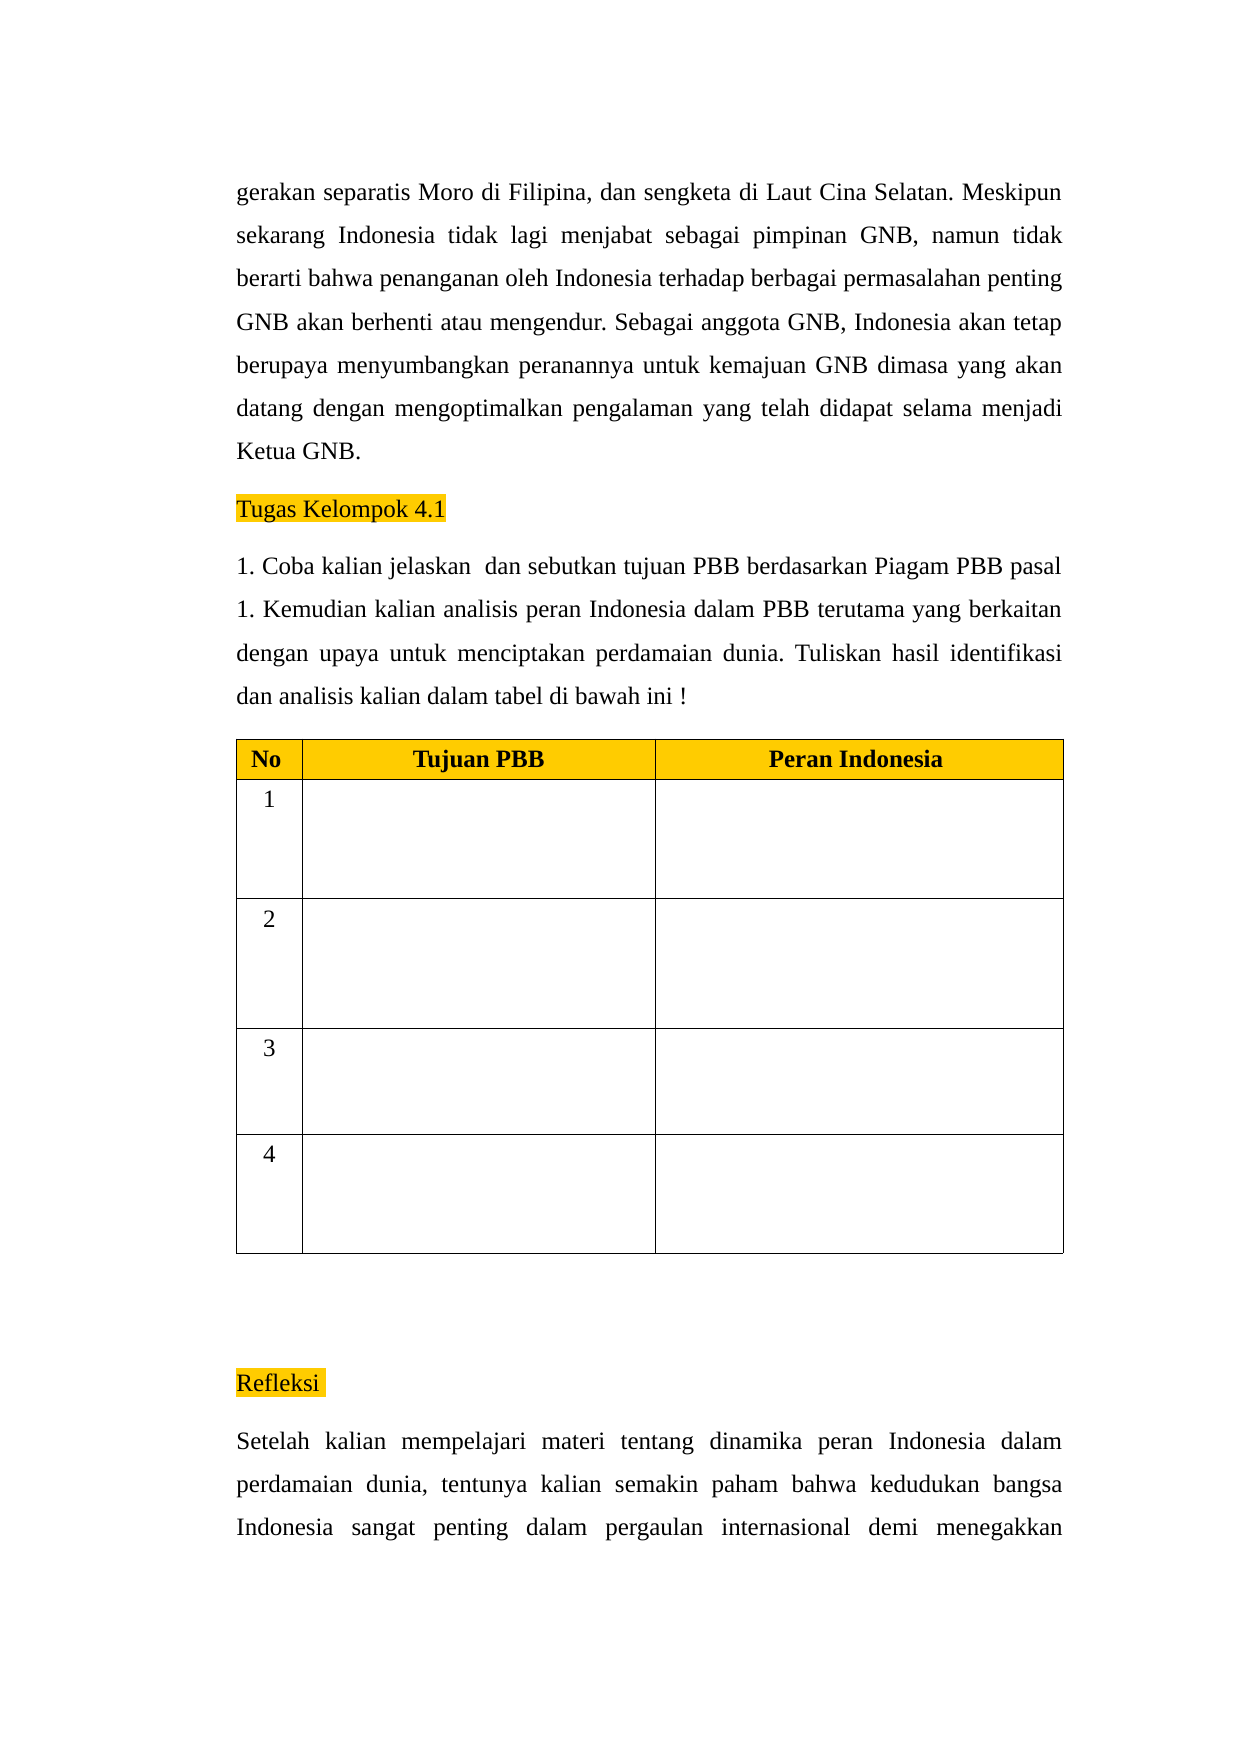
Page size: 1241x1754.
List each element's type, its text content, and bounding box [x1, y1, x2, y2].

table_cell [656, 1029, 1063, 1134]
table_cell [656, 1135, 1063, 1252]
table_cell [656, 780, 1063, 898]
table_cell 2 [237, 899, 302, 1027]
table_cell [303, 1135, 655, 1252]
table_cell 3 [237, 1029, 302, 1134]
text Refleksi [236, 1368, 1063, 1397]
table_cell [656, 899, 1063, 1027]
table_cell 1 [237, 780, 302, 898]
table_cell [303, 780, 655, 898]
text gerakan separatis Moro di Filipina, dan sengketa di Laut Cina Selatan. Meskipun sekarang Indonesia tidak lagi menjabat sebagai pimpinan GNB, namun tidak berarti bahwa penanganan oleh Indonesia terhadap berbagai permasalahan penting GNB akan berhenti atau mengendur. Sebagai anggota GNB, Indonesia akan tetap berupaya menyumbangkan peranannya untuk kemajuan GNB dimasa yang akan datang dengan mengoptimalkan pengalaman yang telah didapat selama menjadi Ketua GNB. [236, 177, 1063, 465]
text Setelah kalian mempelajari materi tentang dinamika peran Indonesia dalam perdamaian dunia, tentunya kalian semakin paham bahwa kedudukan bangsa Indonesia sangat penting dalam pergaulan internasional demi menegakkan [236, 1426, 1063, 1541]
table_header Tujuan PBB [303, 740, 655, 779]
table_cell [303, 1029, 655, 1134]
table_cell 4 [237, 1135, 302, 1252]
table_header Peran Indonesia [656, 740, 1063, 779]
text 1. Coba kalian jelaskan dan sebutkan tujuan PBB berdasarkan Piagam PBB pasal 1. Kemudian kalian analisis peran Indonesia dalam PBB terutama yang berkaitan dengan upaya untuk menciptakan perdamaian dunia. Tuliskan hasil identifikasi dan analisis kalian dalam tabel di bawah ini ! [236, 551, 1063, 709]
table_header No [237, 740, 302, 779]
table_cell [303, 899, 655, 1027]
text Tugas Kelompok 4.1 [236, 494, 1063, 522]
